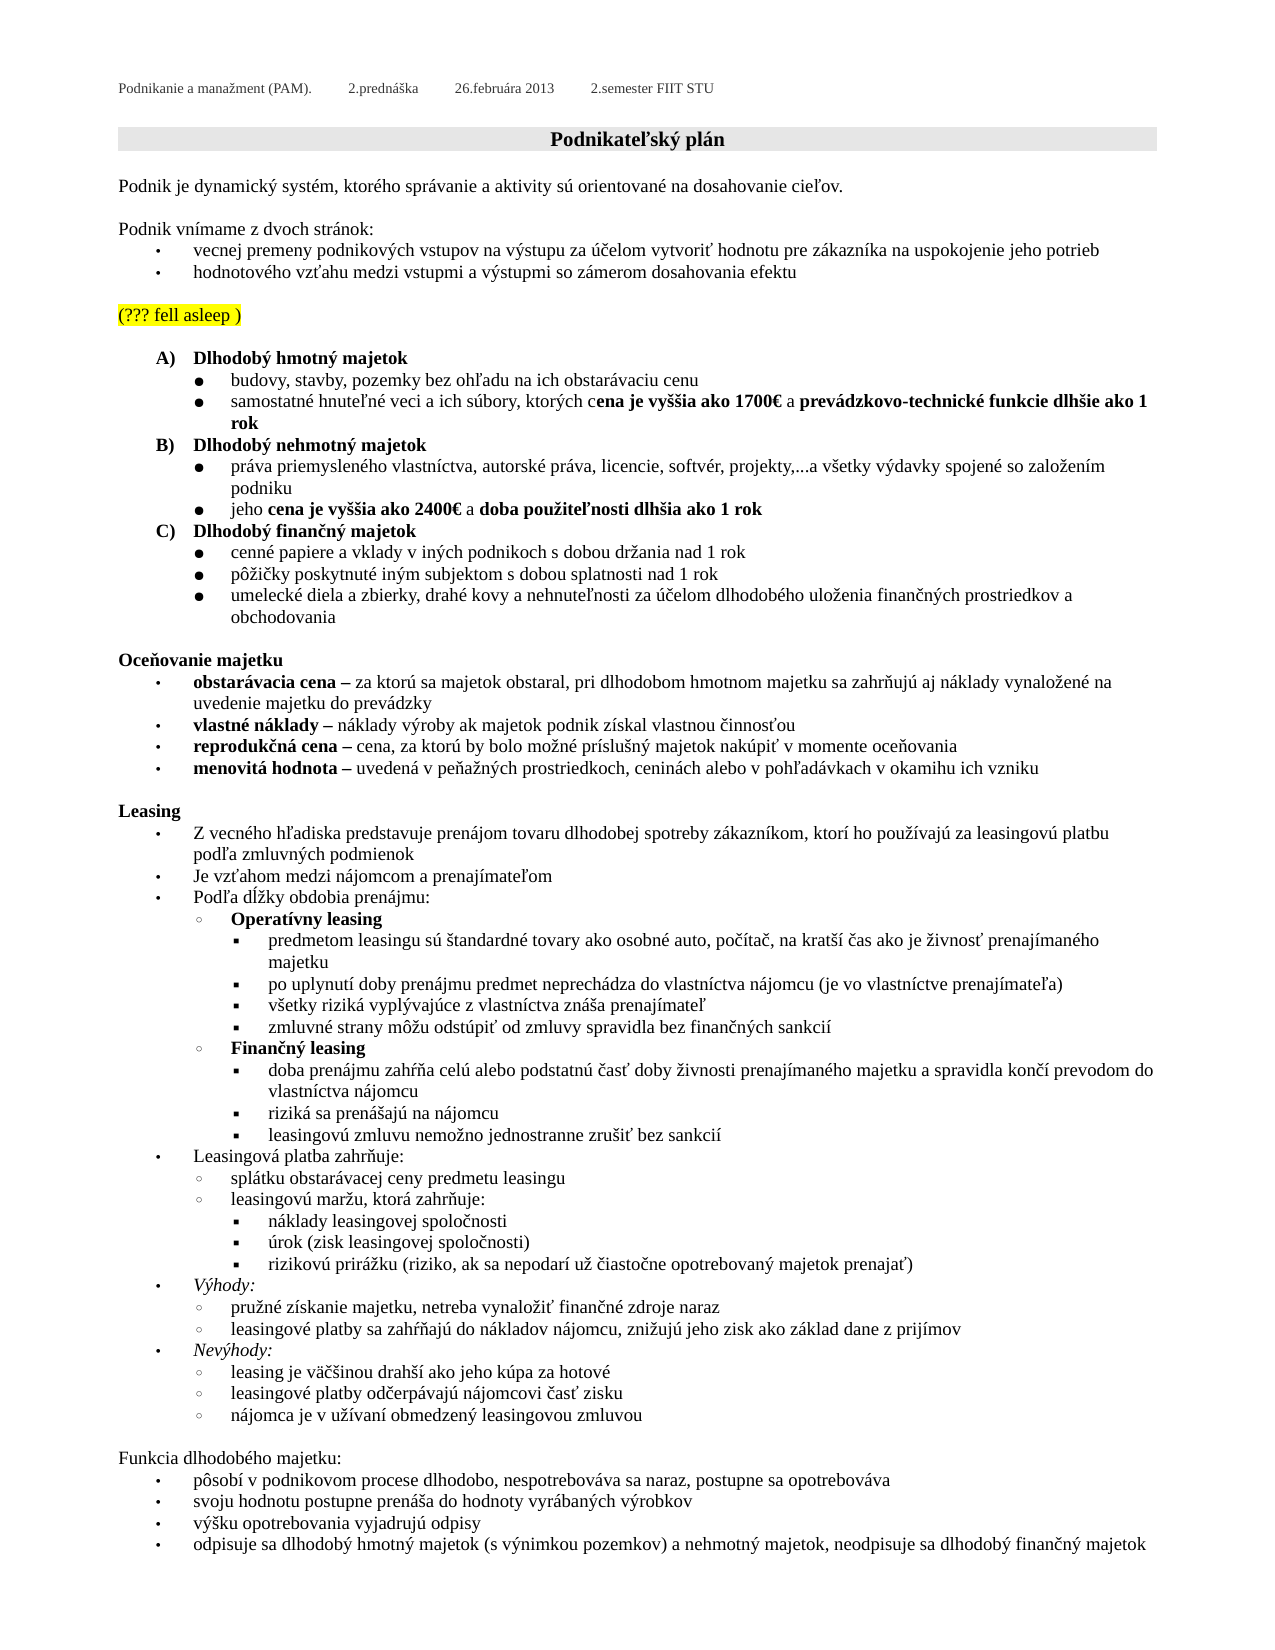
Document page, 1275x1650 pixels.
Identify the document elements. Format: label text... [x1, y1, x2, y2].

list vecnej premeny podnikových vstupov na výstupu za účelom vytvoriť hodnotu pre zákazníka na uspokojenie jeho potrieb [156, 239, 1157, 261]
list úrok (zisk leasingovej spoločnosti) [231, 1231, 1157, 1253]
list Výhody: [156, 1274, 1157, 1296]
list Z vecného hľadiska predstavuje prenájom tovaru dlhodobej spotreby zákazníkom, ktorí ho používajú za leasingovú platbu podľa zmluvných podmienok [156, 822, 1157, 865]
list obstarávacia cena – za ktorú sa majetok obstaral, pri dlhodobom hmotnom majetku sa zahrňujú aj náklady vynaložené na uvedenie majetku do prevádzky [156, 671, 1157, 714]
list Je vzťahom medzi nájomcom a prenajímateľom [156, 865, 1157, 886]
list budovy, stavby, pozemky bez ohľadu na ich obstarávaciu cenu [193, 369, 1157, 390]
list pôsobí v podnikovom procese dlhodobo, nespotrebováva sa naraz, postupne sa opotrebováva [156, 1468, 1157, 1490]
list cenné papiere a vklady v iných podnikoch s dobou držania nad 1 rok [193, 541, 1157, 563]
list jeho cena je vyššia ako 2400€ a doba použiteľnosti dlhšia ako 1 rok [193, 498, 1157, 520]
list náklady leasingovej spoločnosti [231, 1210, 1157, 1231]
list odpisuje sa dlhodobý hmotný majetok (s výnimkou pozemkov) a nehmotný majetok, neodpisuje sa dlhodobý finančný majetok [156, 1533, 1157, 1555]
list po uplynutí doby prenájmu predmet neprechádza do vlastníctva nájomcu (je vo vlastníctve prenajímateľa) [231, 972, 1157, 994]
list Dlhodobý hmotný majetok [156, 347, 1157, 369]
list menovitá hodnota – uvedená v peňažných prostriedkoch, ceninách alebo v pohľadávkach v okamihu ich vzniku [156, 757, 1157, 778]
list samostatné hnuteľné veci a ich súbory, ktorých cena je vyššia ako 1700€ a prevádzkovo-technické funkcie dlhšie ako 1 rok [193, 390, 1157, 433]
text Podnikateľský plán [118, 127, 1157, 151]
list predmetom leasingu sú štandardné tovary ako osobné auto, počítač, na kratší čas ako je živnosť prenajímaného majetku [231, 929, 1157, 972]
list Podľa dĺžky obdobia prenájmu: [156, 886, 1157, 908]
list výšku opotrebovania vyjadrujú odpisy [156, 1512, 1157, 1533]
list vlastné náklady – náklady výroby ak majetok podnik získal vlastnou činnosťou [156, 714, 1157, 735]
list práva priemysleného vlastníctva, autorské práva, licencie, softvér, projekty,...a všetky výdavky spojené so založením podniku [193, 455, 1157, 498]
text Oceňovanie majetku [118, 649, 1157, 671]
list Leasingová platba zahrňuje: [156, 1145, 1157, 1167]
list riziká sa prenášajú na nájomcu [231, 1102, 1157, 1123]
list zmluvné strany môžu odstúpiť od zmluvy spravidla bez finančných sankcií [231, 1016, 1157, 1037]
list svoju hodnotu postupne prenáša do hodnoty vyrábaných výrobkov [156, 1490, 1157, 1512]
list rizikovú prirážku (riziko, ak sa nepodarí už čiastočne opotrebovaný majetok prenajať) [231, 1253, 1157, 1274]
list splátku obstarávacej ceny predmetu leasingu [193, 1167, 1157, 1188]
text Podnik vnímame z dvoch stránok: [118, 218, 1157, 239]
list umelecké diela a zbierky, drahé kovy a nehnuteľnosti za účelom dlhodobého uloženia finančných prostriedkov a obchodovania [193, 584, 1157, 627]
list pružné získanie majetku, netreba vynaložiť finančné zdroje naraz [193, 1296, 1157, 1317]
list nájomca je v užívaní obmedzený leasingovou zmluvou [193, 1404, 1157, 1425]
text Podnik je dynamický systém, ktorého správanie a aktivity sú orientované na dosahovanie cieľov. [118, 175, 1157, 196]
text (??? fell asleep ) [118, 304, 1157, 326]
list Operatívny leasing [193, 908, 1157, 929]
list Nevýhody: [156, 1339, 1157, 1361]
text Leasing [118, 800, 1157, 822]
list doba prenájmu zahŕňa celú alebo podstatnú časť doby živnosti prenajímaného majetku a spravidla končí prevodom do vlastníctva nájomcu [231, 1059, 1157, 1102]
list všetky riziká vyplývajúce z vlastníctva znáša prenajímateľ [231, 994, 1157, 1016]
list Dlhodobý finančný majetok [156, 520, 1157, 541]
list leasingové platby sa zahŕňajú do nákladov nájomcu, znižujú jeho zisk ako základ dane z prijímov [193, 1317, 1157, 1339]
list pôžičky poskytnuté iným subjektom s dobou splatnosti nad 1 rok [193, 563, 1157, 584]
list Dlhodobý nehmotný majetok [156, 433, 1157, 455]
list Finančný leasing [193, 1037, 1157, 1059]
list hodnotového vzťahu medzi vstupmi a výstupmi so zámerom dosahovania efektu [156, 261, 1157, 282]
list leasingovú maržu, ktorá zahrňuje: [193, 1188, 1157, 1210]
list leasing je väčšinou drahší ako jeho kúpa za hotové [193, 1361, 1157, 1382]
list reprodukčná cena – cena, za ktorú by bolo možné príslušný majetok nakúpiť v momente oceňovania [156, 735, 1157, 757]
list leasingovú zmluvu nemožno jednostranne zrušiť bez sankcií [231, 1123, 1157, 1145]
text Funkcia dlhodobého majetku: [118, 1447, 1157, 1468]
list leasingové platby odčerpávajú nájomcovi časť zisku [193, 1382, 1157, 1404]
